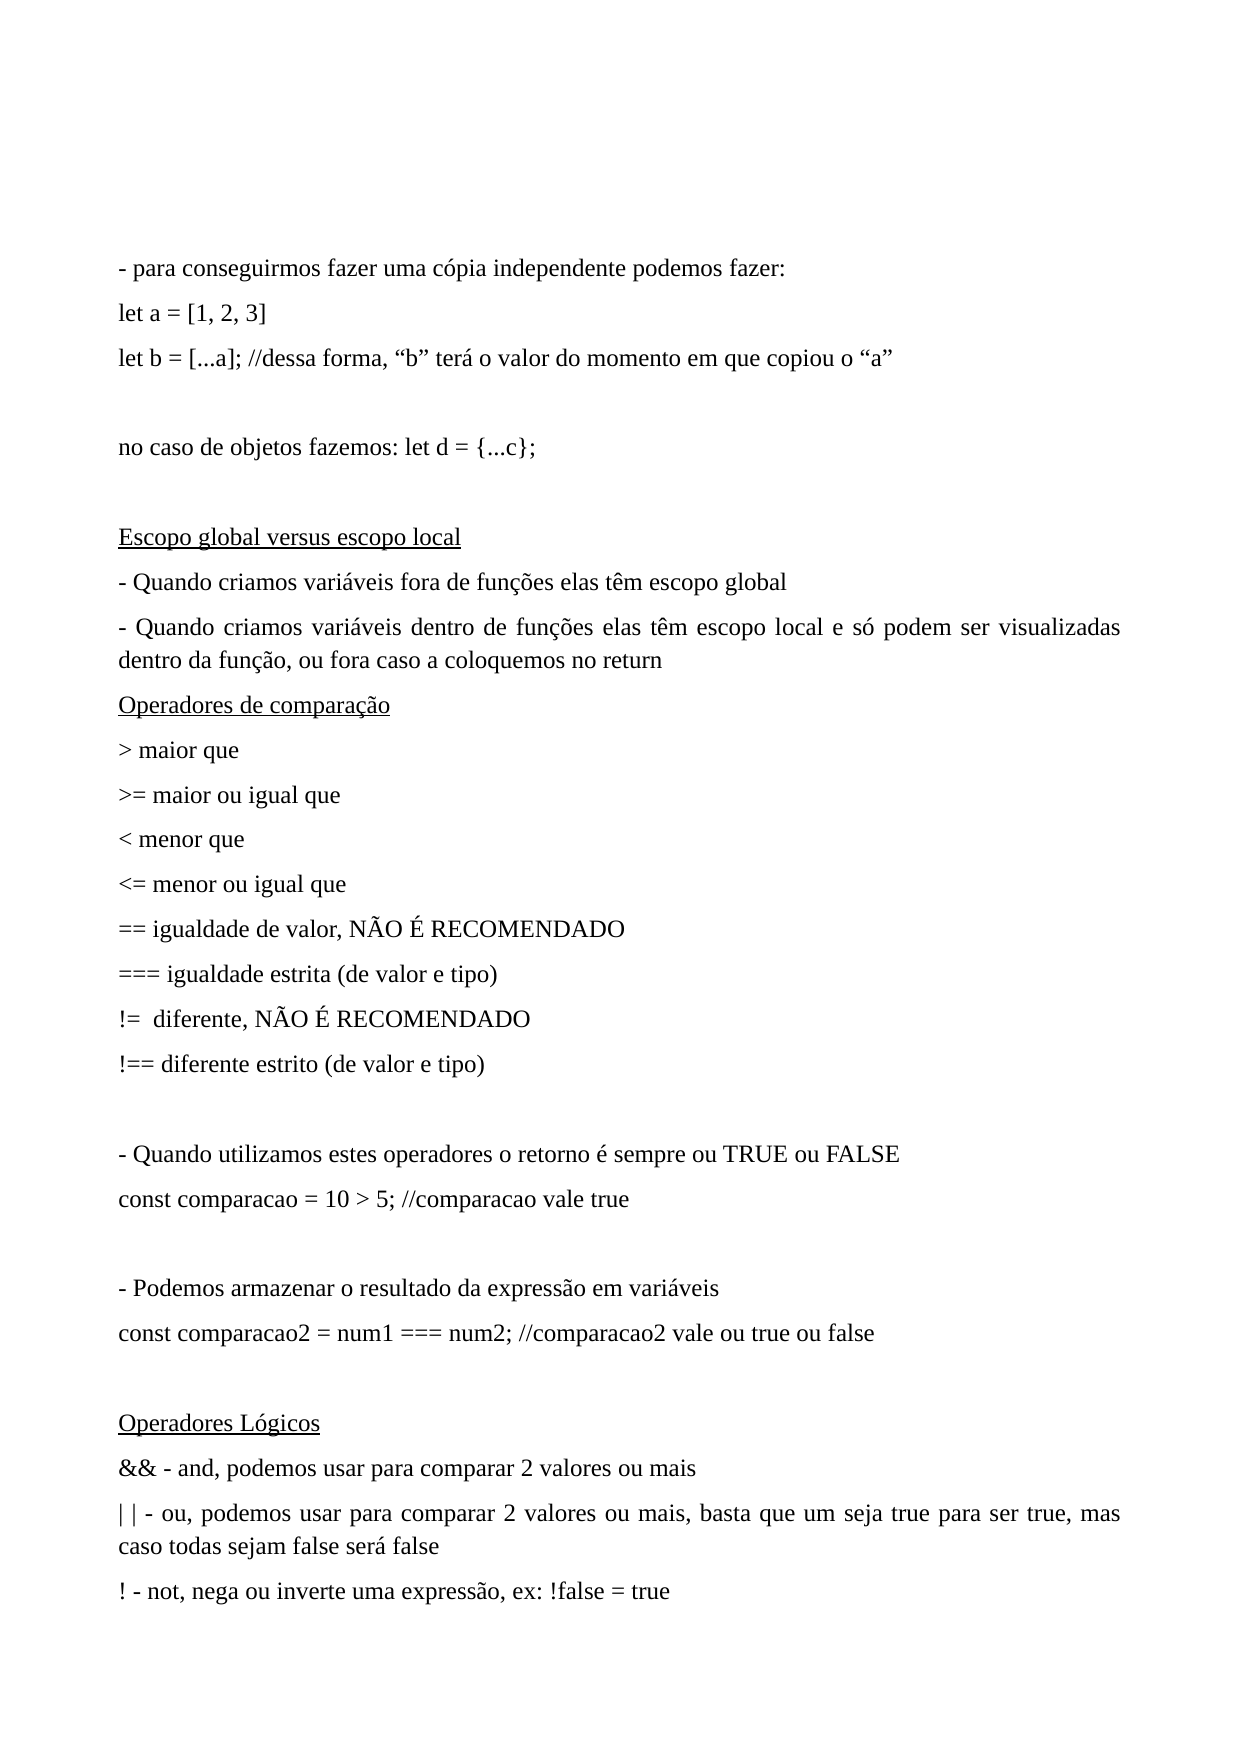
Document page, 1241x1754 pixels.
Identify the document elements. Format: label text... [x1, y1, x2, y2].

text < menor que [118, 824, 1122, 853]
text Operadores Lógicos [118, 1408, 1122, 1437]
text let a = [1, 2, 3] [118, 298, 1122, 326]
text <= menor ou igual que [118, 869, 1122, 898]
text const comparacao2 = num1 === num2; //comparacao2 vale ou true ou false [118, 1318, 1122, 1347]
text === igualdade estrita (de valor e tipo) [118, 959, 1122, 988]
text - Quando criamos variáveis dentro de funções elas têm escopo local e só podem ser visualizadas dentro da função, ou fora caso a coloquemos no return [118, 612, 1122, 674]
text - Quando utilizamos estes operadores o retorno é sempre ou TRUE ou FALSE [118, 1139, 1122, 1168]
text let b = [...a]; //dessa forma, “b” terá o valor do momento em que copiou o “a” [118, 343, 1122, 371]
text Escopo global versus escopo local [118, 522, 1122, 551]
text Operadores de comparação [118, 690, 1122, 719]
text - para conseguirmos fazer uma cópia independente podemos fazer: [118, 253, 1122, 282]
text == igualdade de valor, NÃO É RECOMENDADO [118, 914, 1122, 943]
text ! - not, nega ou inverte uma expressão, ex: !false = true [118, 1576, 1122, 1605]
text != diferente, NÃO É RECOMENDADO [118, 1004, 1122, 1033]
text >= maior ou igual que [118, 780, 1122, 808]
text - Podemos armazenar o resultado da expressão em variáveis [118, 1273, 1122, 1302]
text > maior que [118, 735, 1122, 763]
text - Quando criamos variáveis fora de funções elas têm escopo global [118, 567, 1122, 596]
text const comparacao = 10 > 5; //comparacao vale true [118, 1184, 1122, 1212]
text !== diferente estrito (de valor e tipo) [118, 1049, 1122, 1078]
text | | - ou, podemos usar para comparar 2 valores ou mais, basta que um seja true para ser true, mas caso todas sejam false será false [118, 1498, 1122, 1560]
text && - and, podemos usar para comparar 2 valores ou mais [118, 1453, 1122, 1482]
text no caso de objetos fazemos: let d = {...c}; [118, 432, 1122, 461]
